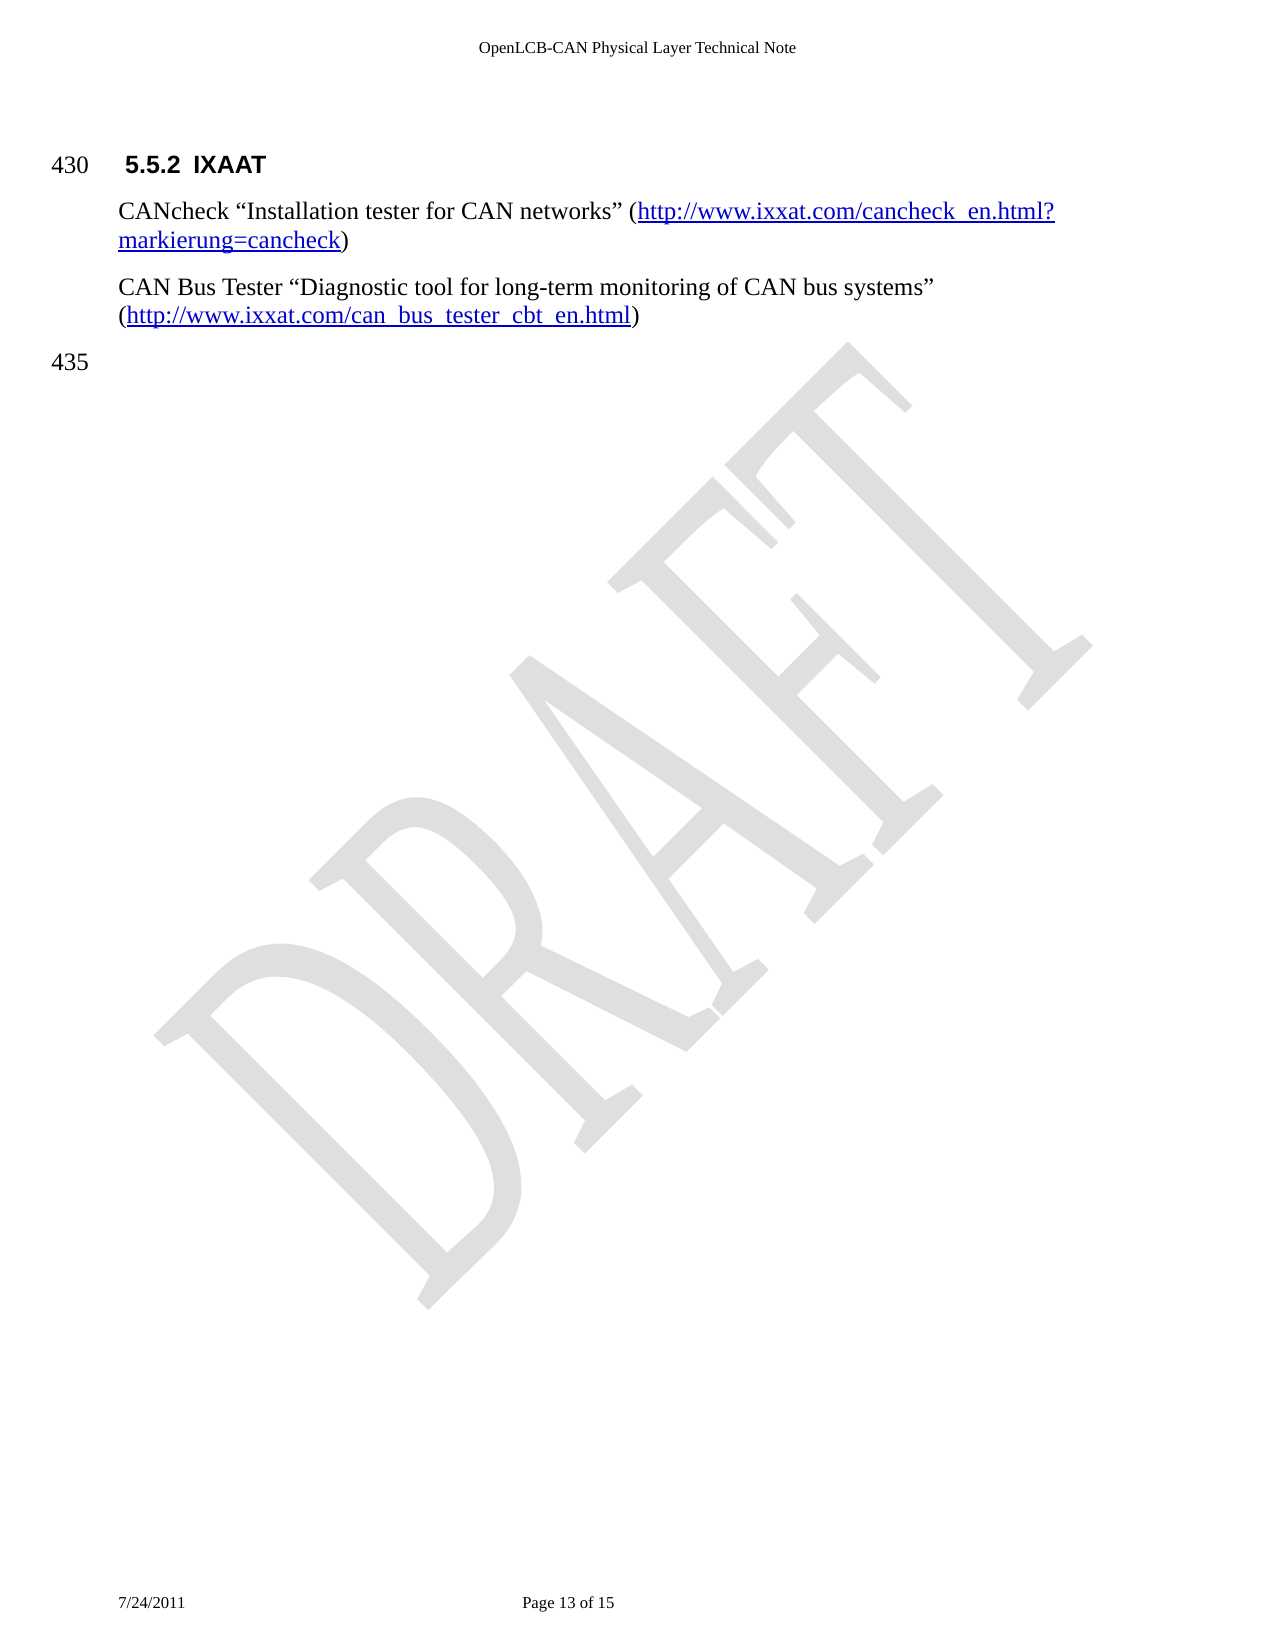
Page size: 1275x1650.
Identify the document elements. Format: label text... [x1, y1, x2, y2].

subtitle IXAAT [118, 150, 1157, 179]
text CAN Bus Tester “Diagnostic tool for long-term monitoring of CAN bus systems” (http://www.ixxat.com/can_bus_tester_cbt_en.html) [118, 272, 1157, 329]
text CANcheck “Installation tester for CAN networks” (http://www.ixxat.com/cancheck_en.html?markierung=cancheck) [118, 196, 1157, 254]
